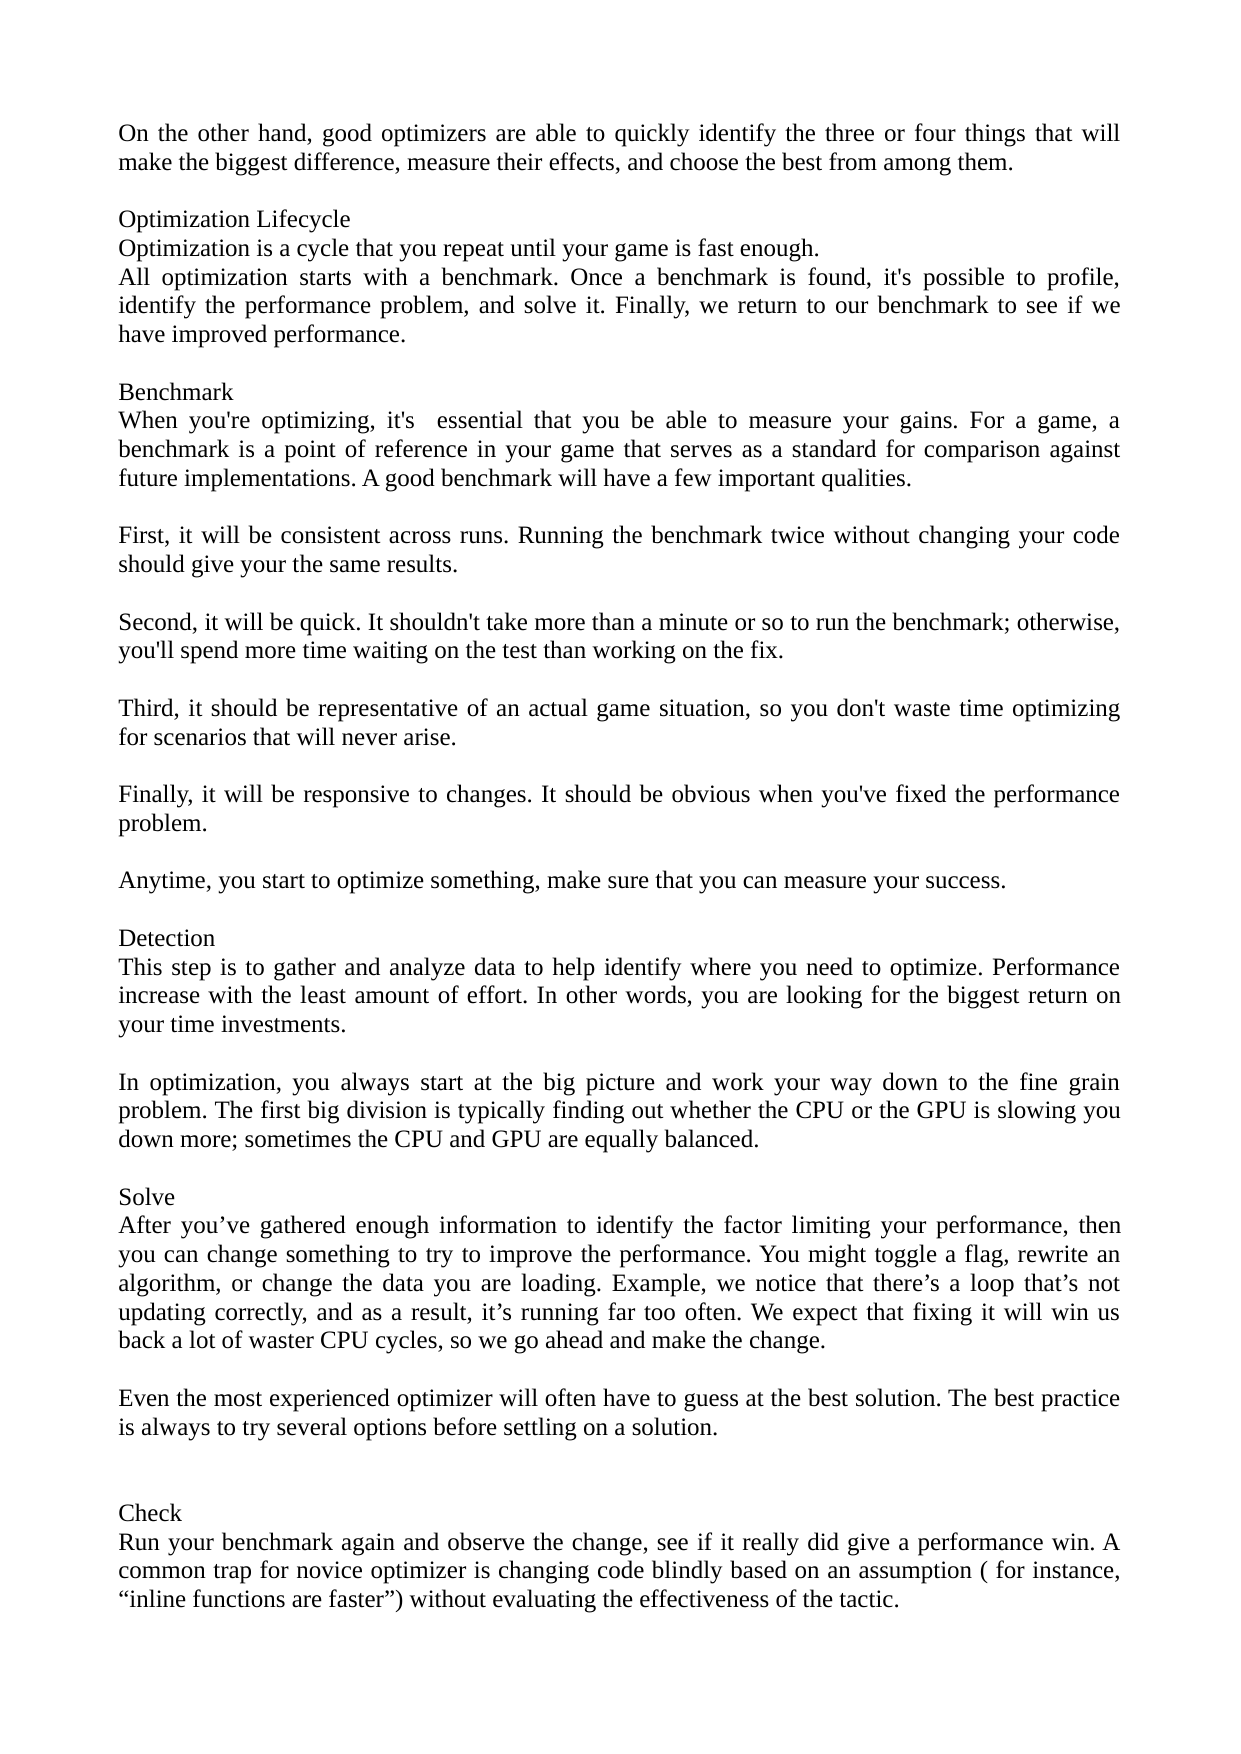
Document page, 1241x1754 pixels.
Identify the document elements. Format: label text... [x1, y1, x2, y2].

text On the other hand, good optimizers are able to quickly identify the three or four things that will make the biggest difference, measure their effects, and choose the best from among them. [118, 118, 1122, 176]
text Third, it should be representative of an actual game situation, so you don't waste time optimizing for scenarios that will never arise. [118, 693, 1122, 751]
text Optimization is a cycle that you repeat until your game is fast enough. [118, 233, 1122, 262]
text All optimization starts with a benchmark. Once a benchmark is found, it's possible to profile, identify the performance problem, and solve it. Finally, we return to our benchmark to see if we have improved performance. [118, 262, 1122, 348]
text First, it will be consistent across runs. Running the benchmark twice without changing your code should give your the same results. [118, 521, 1122, 578]
text When you're optimizing, it's essential that you be able to measure your gains. For a game, a benchmark is a point of reference in your game that serves as a standard for comparison against future implementations. A good benchmark will have a few important qualities. [118, 406, 1122, 492]
text Anytime, you start to optimize something, make sure that you can measure your success. [118, 866, 1122, 894]
text Detection [118, 923, 1122, 952]
text After you’ve gathered enough information to identify the factor limiting your performance, then you can change something to try to improve the performance. You might toggle a flag, rewrite an algorithm, or change the data you are loading. Example, we notice that there’s a loop that’s not updating correctly, and as a result, it’s running far too often. We expect that fixing it will win us back a lot of waster CPU cycles, so we go ahead and make the change. [118, 1211, 1122, 1354]
text This step is to gather and analyze data to help identify where you need to optimize. Performance increase with the least amount of effort. In other words, you are looking for the biggest return on your time investments. [118, 952, 1122, 1038]
text Benchmark [118, 377, 1122, 406]
text Second, it will be quick. It shouldn't take more than a minute or so to run the benchmark; otherwise, you'll spend more time waiting on the test than working on the fix. [118, 607, 1122, 664]
text Solve [118, 1182, 1122, 1211]
text Finally, it will be responsive to changes. It should be obvious when you've fixed the performance problem. [118, 779, 1122, 837]
text Check [118, 1498, 1122, 1527]
text Optimization Lifecycle [118, 204, 1122, 233]
text In optimization, you always start at the big picture and work your way down to the fine grain problem. The first big division is typically finding out whether the CPU or the GPU is slowing you down more; sometimes the CPU and GPU are equally balanced. [118, 1067, 1122, 1153]
text Even the most experienced optimizer will often have to guess at the best solution. The best practice is always to try several options before settling on a solution. [118, 1383, 1122, 1441]
text Run your benchmark again and observe the change, see if it really did give a performance win. A common trap for novice optimizer is changing code blindly based on an assumption ( for instance, “inline functions are faster”) without evaluating the effectiveness of the tactic. [118, 1527, 1122, 1613]
